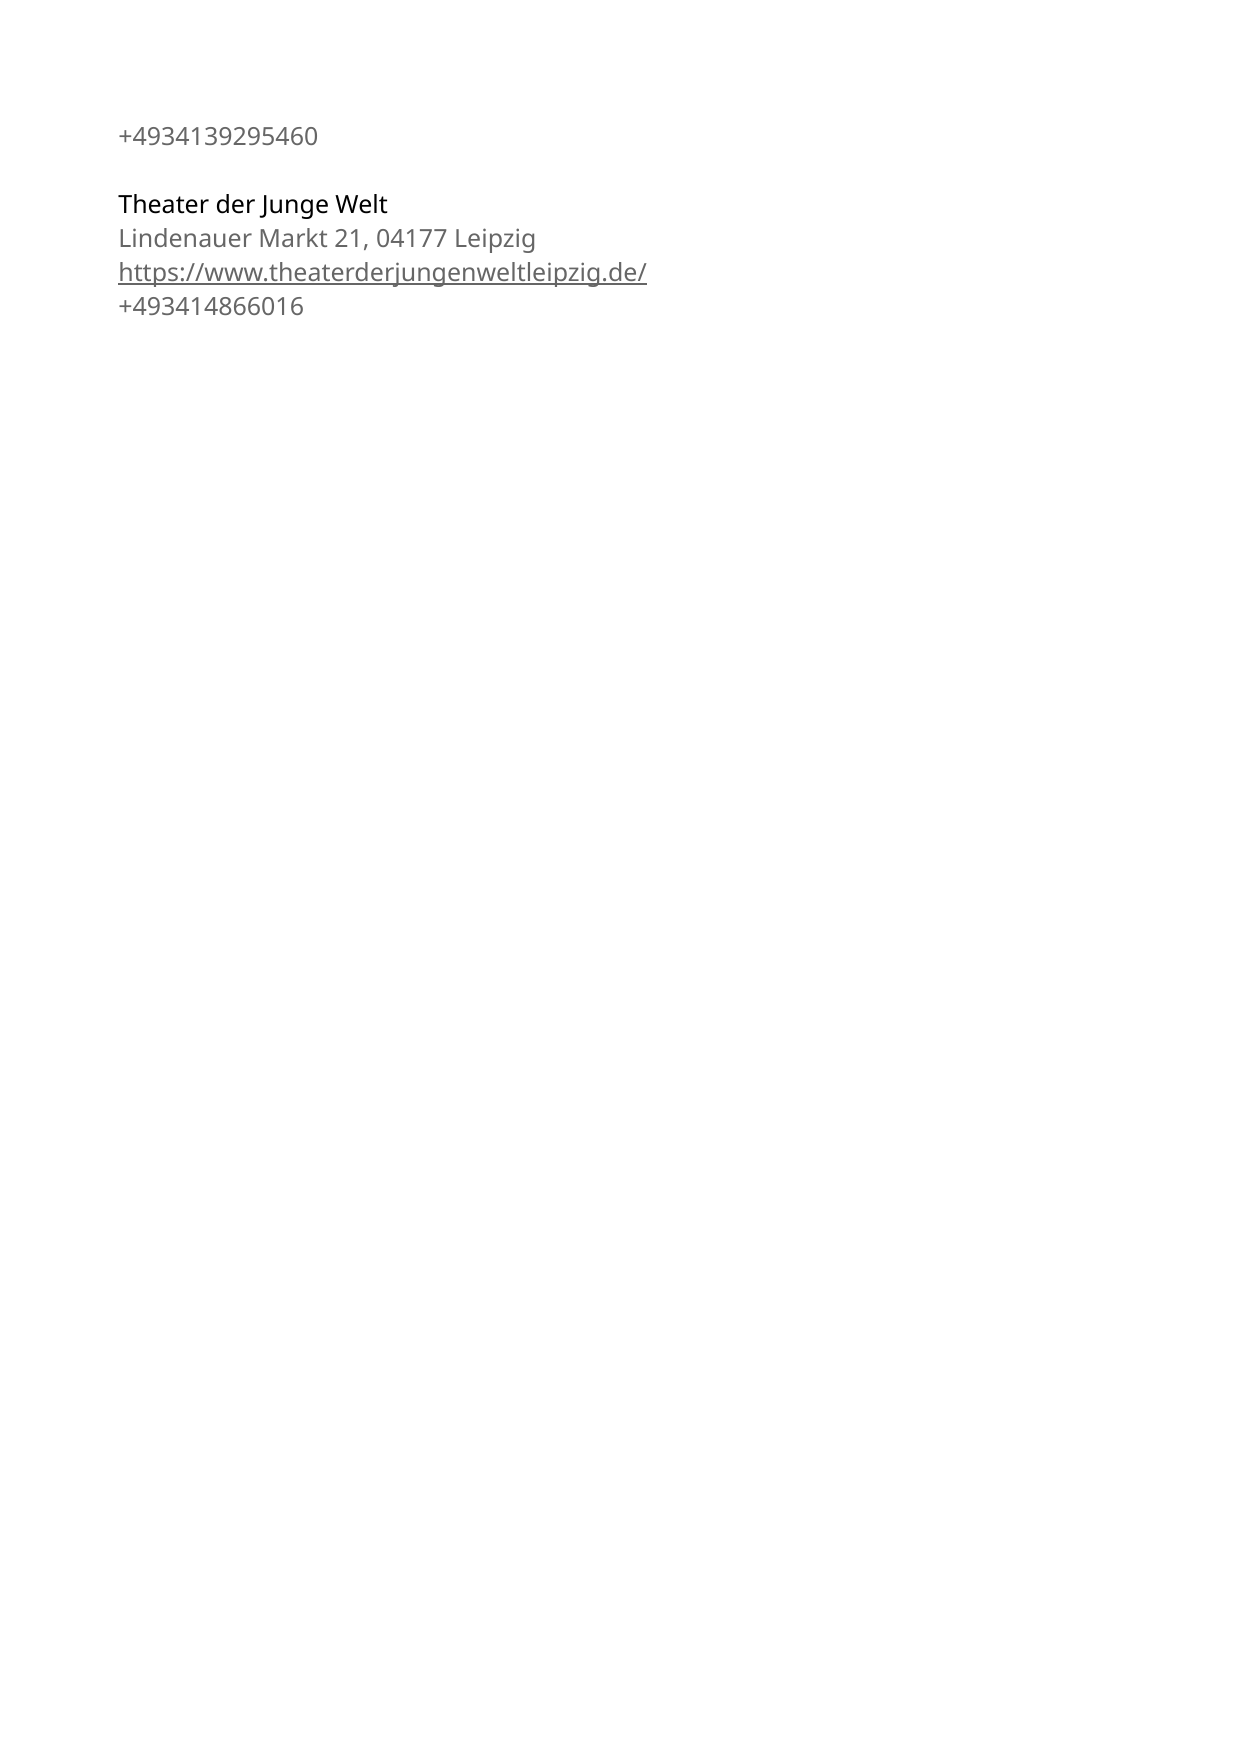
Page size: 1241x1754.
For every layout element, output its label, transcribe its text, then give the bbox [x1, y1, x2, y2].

text Theater der Junge Welt [118, 186, 1122, 220]
text +493414866016 [118, 288, 1122, 322]
text +4934139295460 [118, 118, 1122, 152]
text Lindenauer Markt 21, 04177 Leipzig [118, 220, 1122, 254]
text https://www.theaterderjungenweltleipzig.de/ [118, 254, 1122, 288]
